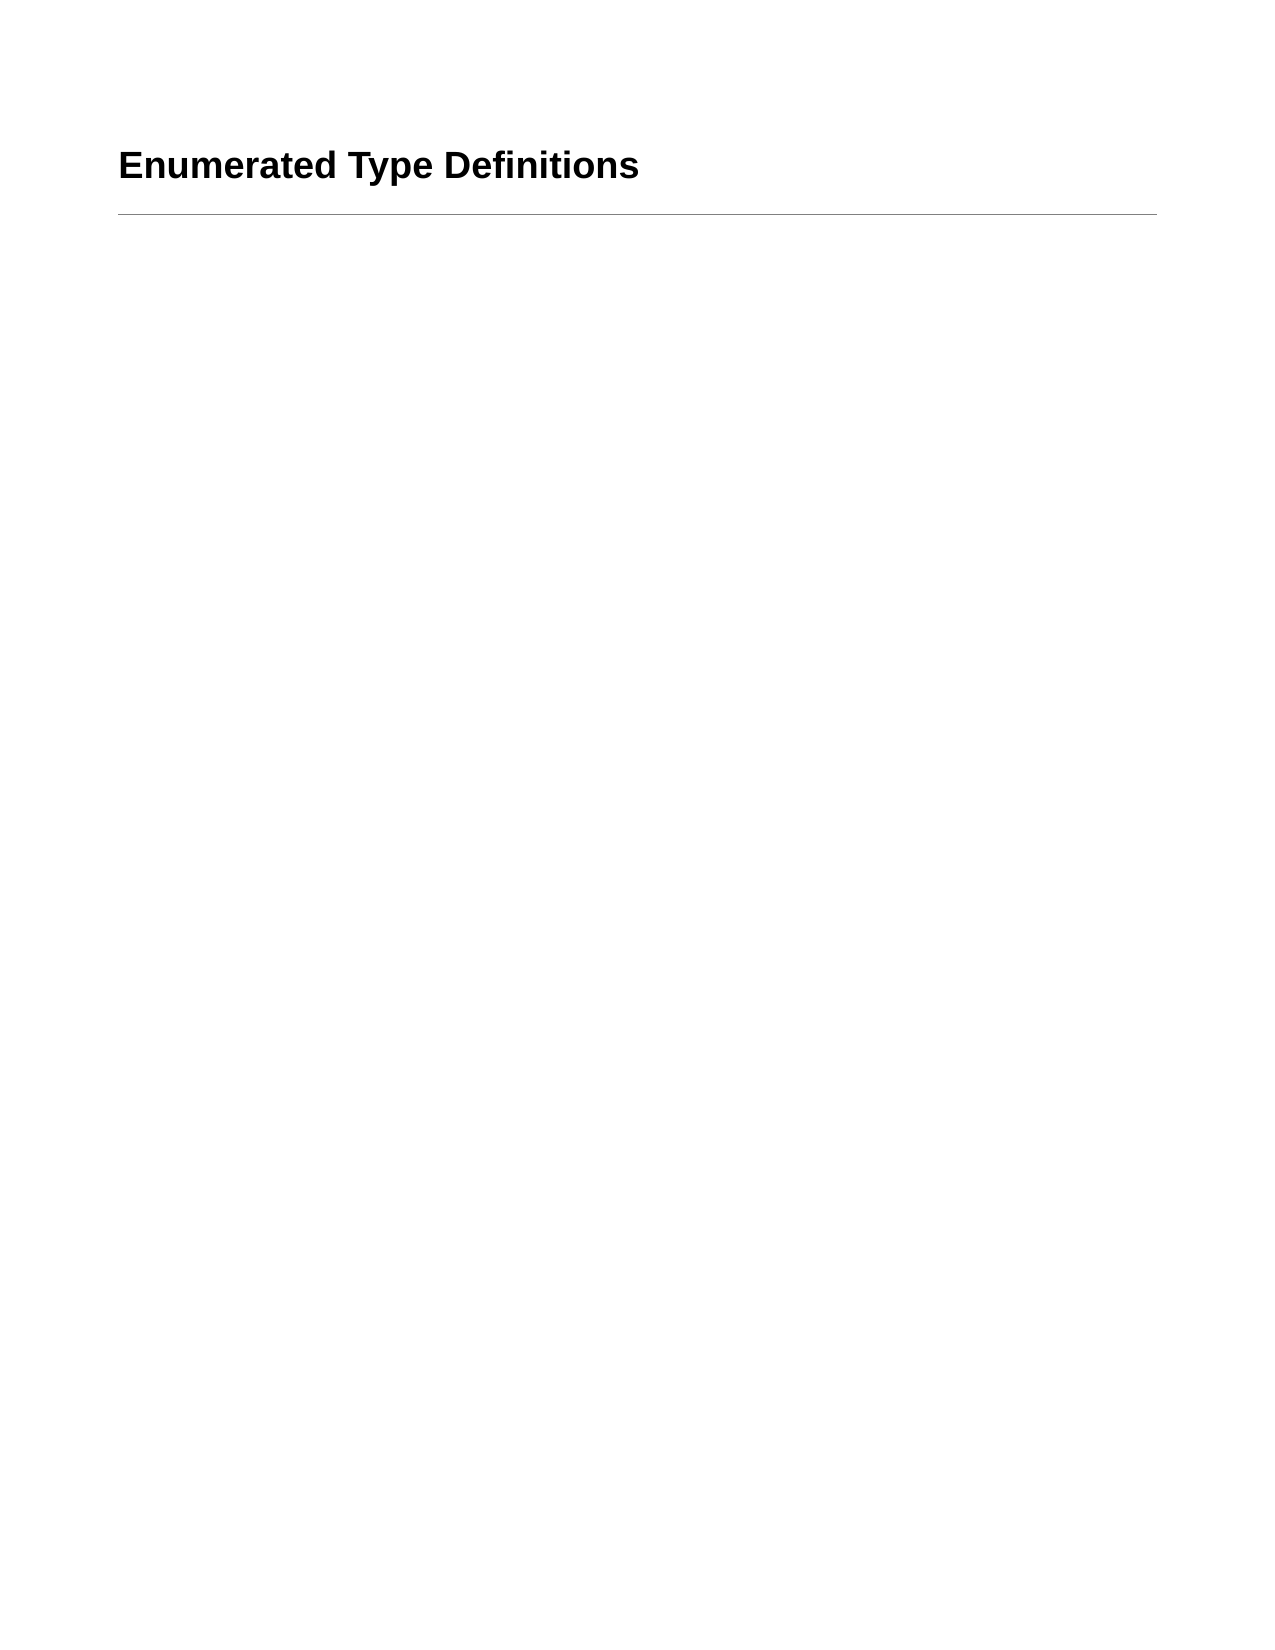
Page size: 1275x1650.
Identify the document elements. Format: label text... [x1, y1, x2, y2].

subtitle Enumerated Type Definitions [118, 143, 1157, 187]
